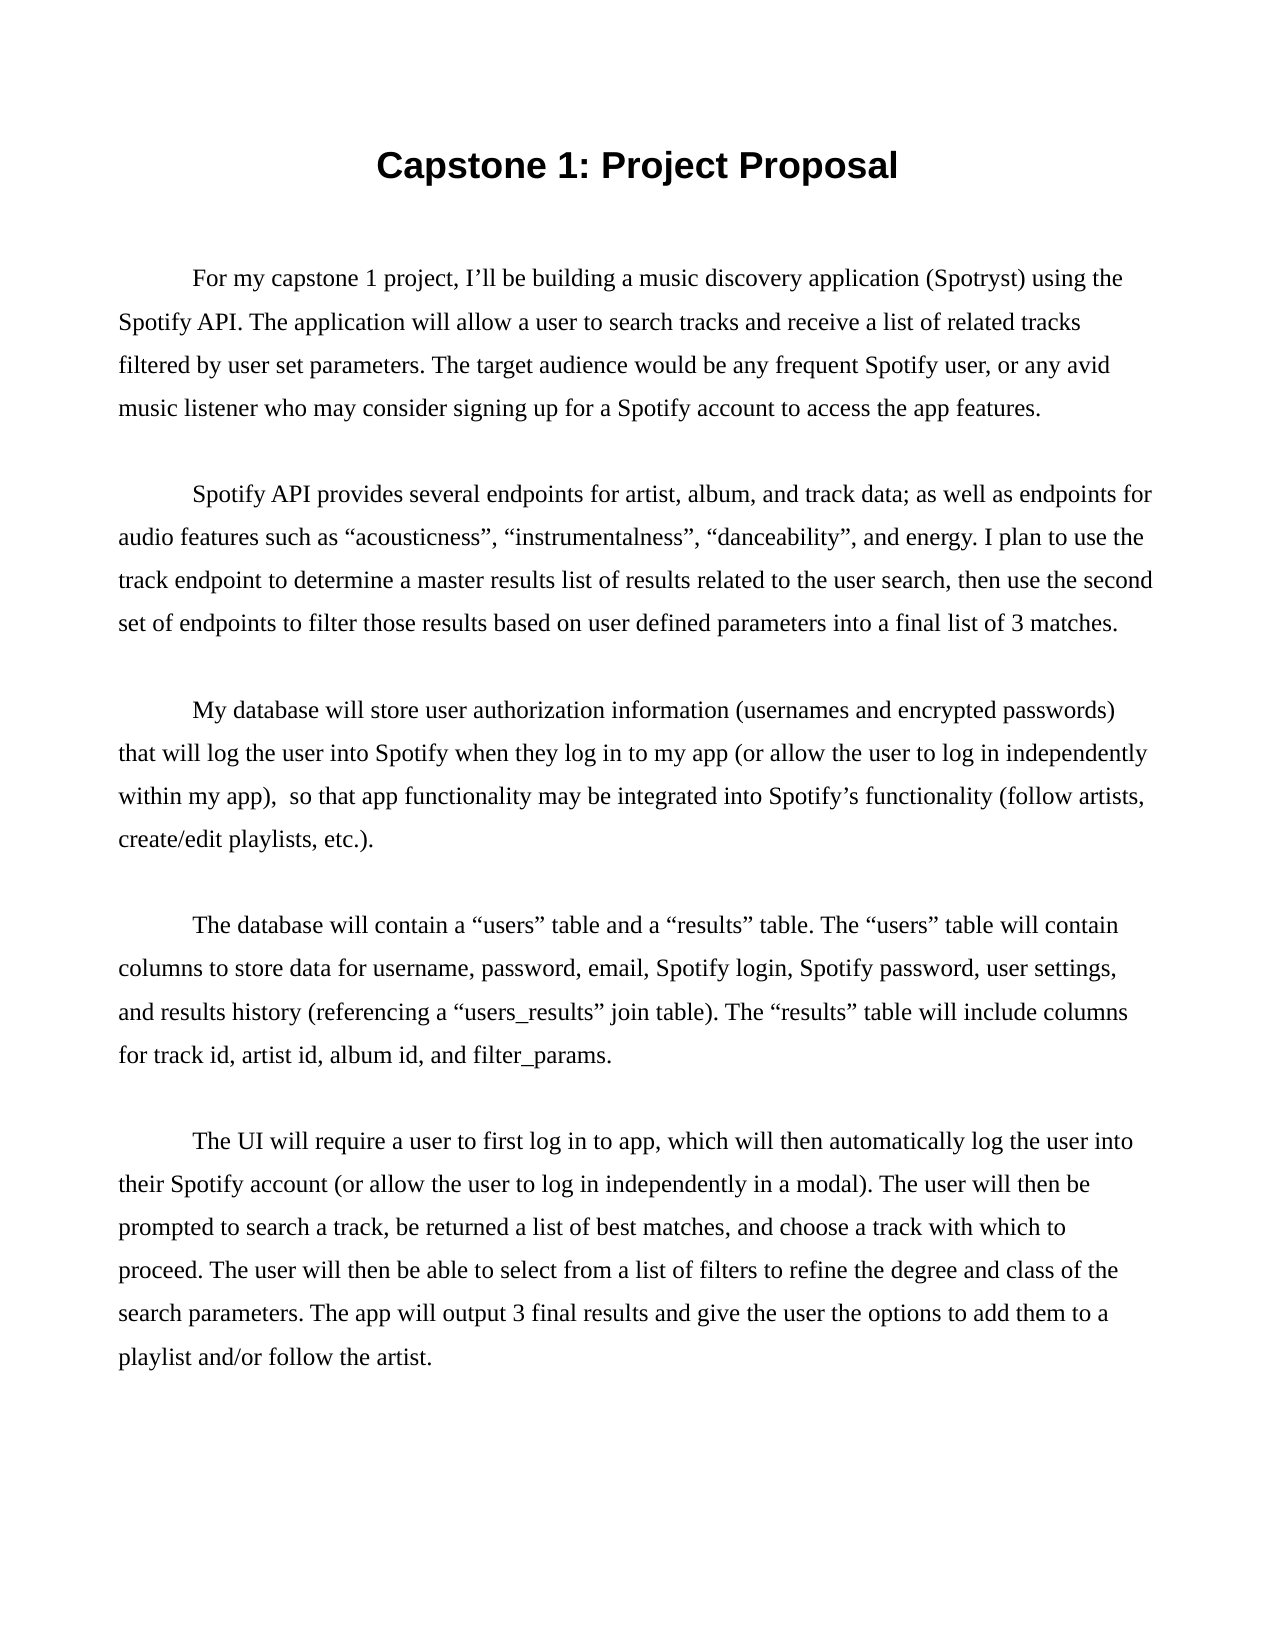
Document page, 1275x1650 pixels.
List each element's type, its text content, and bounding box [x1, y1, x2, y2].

text The UI will require a user to first log in to app, which will then automatically log the user into their Spotify account (or allow the user to log in independently in a modal). The user will then be prompted to search a track, be returned a list of best matches, and choose a track with which to proceed. The user will then be able to select from a list of filters to refine the degree and class of the search parameters. The app will output 3 final results and give the user the options to add them to a playlist and/or follow the artist. [118, 1126, 1157, 1370]
text The database will contain a “users” table and a “results” table. The “users” table will contain columns to store data for username, password, email, Spotify login, Spotify password, user settings, and results history (referencing a “users_results” join table). The “results” table will include columns for track id, artist id, album id, and filter_params. [118, 910, 1157, 1068]
text Spotify API provides several endpoints for artist, album, and track data; as well as endpoints for audio features such as “acousticness”, “instrumentalness”, “danceability”, and energy. I plan to use the track endpoint to determine a master results list of results related to the user search, then use the second set of endpoints to filter those results based on user defined parameters into a final list of 3 matches. [118, 479, 1157, 637]
title Capstone 1: Project Proposal [118, 143, 1157, 186]
text For my capstone 1 project, I’ll be building a music discovery application (Spotryst) using the Spotify API. The application will allow a user to search tracks and receive a list of related tracks filtered by user set parameters. The target audience would be any frequent Spotify user, or any avid music listener who may consider signing up for a Spotify account to access the app features. [118, 263, 1157, 422]
text My database will store user authorization information (usernames and encrypted passwords) that will log the user into Spotify when they log in to my app (or allow the user to log in independently within my app), so that app functionality may be integrated into Spotify’s functionality (follow artists, create/edit playlists, etc.). [118, 695, 1157, 853]
